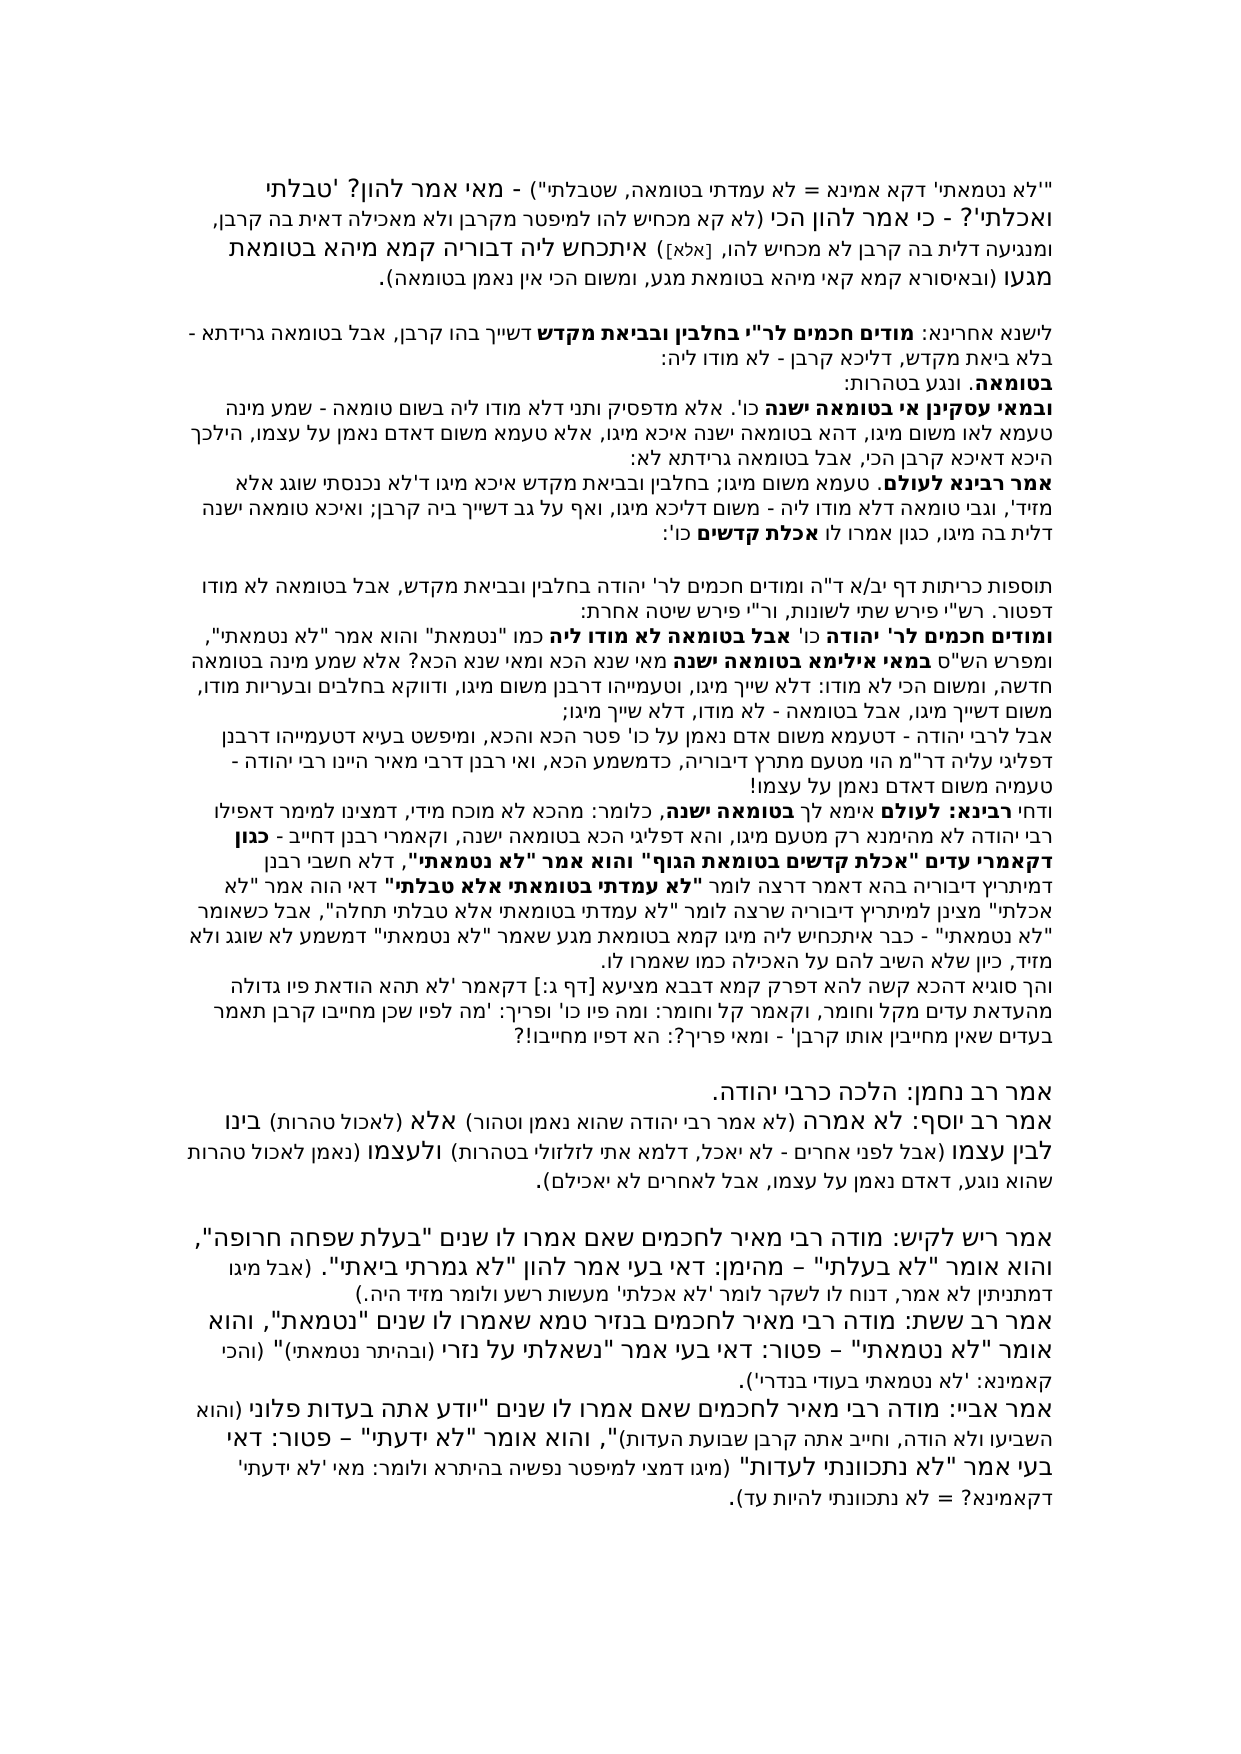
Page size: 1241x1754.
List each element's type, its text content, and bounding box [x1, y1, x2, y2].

text תוספות כריתות דף יב/א ד"ה ומודים חכמים לר' יהודה בחלבין ובביאת מקדש, אבל בטומאה לא מודו דפטור. רש"י פירש שתי לשונות, ור"י פירש שיטה אחרת: [187, 574, 1053, 624]
text אמר רב יוסף: לא אמרה (לא אמר רבי יהודה שהוא נאמן וטהור) אלא (לאכול טהרות) בינו לבין עצמו (אבל לפני אחרים - לא יאכל, דלמא אתי לזלזולי בטהרות) ולעצמו (נאמן לאכול טהרות שהוא נוגע, דאדם נאמן על עצמו, אבל לאחרים לא יאכילם). [187, 1107, 1053, 1194]
text אמר רב ששת: מודה רבי מאיר לחכמים בנזיר טמא שאמרו לו שנים "נטמאת", והוא אומר "לא נטמאתי" – פטור: דאי בעי אמר "נשאלתי על נזרי (ובהיתר נטמאתי)" (והכי קאמינא: 'לא נטמאתי בעודי בנדרי'). [187, 1306, 1053, 1394]
text אמר רבינא לעולם. טעמא משום מיגו; בחלבין ובביאת מקדש איכא מיגו ד'לא נכנסתי שוגג אלא מזיד', וגבי טומאה דלא מודו ליה - משום דליכא מיגו, ואף על גב דשייך ביה קרבן; ואיכא טומאה ישנה דלית בה מיגו, כגון אמרו לו אכלת קדשים כו': [187, 470, 1053, 545]
text "'לא נטמאתי' דקא אמינא = לא עמדתי בטומאה, שטבלתי") - מאי אמר להון? 'טבלתי ואכלתי'? - כי אמר להון הכי (לא קא מכחיש להו למיפטר מקרבן ולא מאכילה דאית בה קרבן, ומנגיעה דלית בה קרבן לא מכחיש להו, [אלא]) איתכחש ליה דבוריה קמא מיהא בטומאת מגעו (ובאיסורא קמא קאי מיהא בטומאת מגע, ומשום הכי אין נאמן בטומאה). [187, 174, 1053, 291]
text ודחי רבינא: לעולם אימא לך בטומאה ישנה, כלומר: מהכא לא מוכח מידי, דמצינו למימר דאפילו רבי יהודה לא מהימנא רק מטעם מיגו, והא דפליגי הכא בטומאה ישנה, וקאמרי רבנן דחייב - כגון דקאמרי עדים "אכלת קדשים בטומאת הגוף" והוא אמר "לא נטמאתי", דלא חשבי רבנן דמיתריץ דיבוריה בהא דאמר דרצה לומר "לא עמדתי בטומאתי אלא טבלתי" דאי הוה אמר "לא אכלתי" מצינן למיתריץ דיבוריה שרצה לומר "לא עמדתי בטומאתי אלא טבלתי תחלה", אבל כשאומר "לא נטמאתי" - כבר איתכחיש ליה מיגו קמא בטומאת מגע שאמר "לא נטמאתי" דמשמע לא שוגג ולא מזיד, כיון שלא השיב להם על האכילה כמו שאמרו לו. [187, 799, 1053, 974]
text אמר אביי: מודה רבי מאיר לחכמים שאם אמרו לו שנים "יודע אתה בעדות פלוני (והוא השביעו ולא הודה, וחייב אתה קרבן שבועת העדות)", והוא אומר "לא ידעתי" – פטור: דאי בעי אמר "לא נתכוונתי לעדות" (מיגו דמצי למיפטר נפשיה בהיתרא ולומר: מאי 'לא ידעתי' דקאמינא? = לא נתכוונתי להיות עד). [187, 1394, 1053, 1511]
text בטומאה. ונגע בטהרות: [187, 370, 1053, 395]
text ומודים חכמים לר' יהודה כו' אבל בטומאה לא מודו ליה כמו "נטמאת" והוא אמר "לא נטמאתי", ומפרש הש"ס במאי אילימא בטומאה ישנה מאי שנא הכא ומאי שנא הכא? אלא שמע מינה בטומאה חדשה, ומשום הכי לא מודו: דלא שייך מיגו, וטעמייהו דרבנן משום מיגו, ודווקא בחלבים ובעריות מודו, משום דשייך מיגו, אבל בטומאה - לא מודו, דלא שייך מיגו; [187, 624, 1053, 724]
text ובמאי עסקינן אי בטומאה ישנה כו'. אלא מדפסיק ותני דלא מודו ליה בשום טומאה - שמע מינה טעמא לאו משום מיגו, דהא בטומאה ישנה איכא מיגו, אלא טעמא משום דאדם נאמן על עצמו, הילכך היכא דאיכא קרבן הכי, אבל בטומאה גרידתא לא: [187, 395, 1053, 470]
text והך סוגיא דהכא קשה להא דפרק קמא דבבא מציעא [דף ג:] דקאמר 'לא תהא הודאת פיו גדולה מהעדאת עדים מקל וחומר, וקאמר קל וחומר: ומה פיו כו' ופריך: 'מה לפיו שכן מחייבו קרבן תאמר בעדים שאין מחייבין אותו קרבן' - ומאי פריך?: הא דפיו מחייבו!? [187, 974, 1053, 1049]
text לישנא אחרינא: מודים חכמים לר"י בחלבין ובביאת מקדש דשייך בהו קרבן, אבל בטומאה גרידתא - בלא ביאת מקדש, דליכא קרבן - לא מודו ליה: [187, 320, 1053, 370]
text אמר רב נחמן: הלכה כרבי יהודה. [187, 1077, 1053, 1107]
text אבל לרבי יהודה - דטעמא משום אדם נאמן על כו' פטר הכא והכא, ומיפשט בעיא דטעמייהו דרבנן דפליגי עליה דר"מ הוי מטעם מתרץ דיבוריה, כדמשמע הכא, ואי רבנן דרבי מאיר היינו רבי יהודה - טעמיה משום דאדם נאמן על עצמו! [187, 724, 1053, 799]
text אמר ריש לקיש: מודה רבי מאיר לחכמים שאם אמרו לו שנים "בעלת שפחה חרופה", והוא אומר "לא בעלתי" – מהימן: דאי בעי אמר להון "לא גמרתי ביאתי". (אבל מיגו דמתניתין לא אמר, דנוח לו לשקר לומר 'לא אכלתי' מעשות רשע ולומר מזיד היה.) [187, 1223, 1053, 1306]
